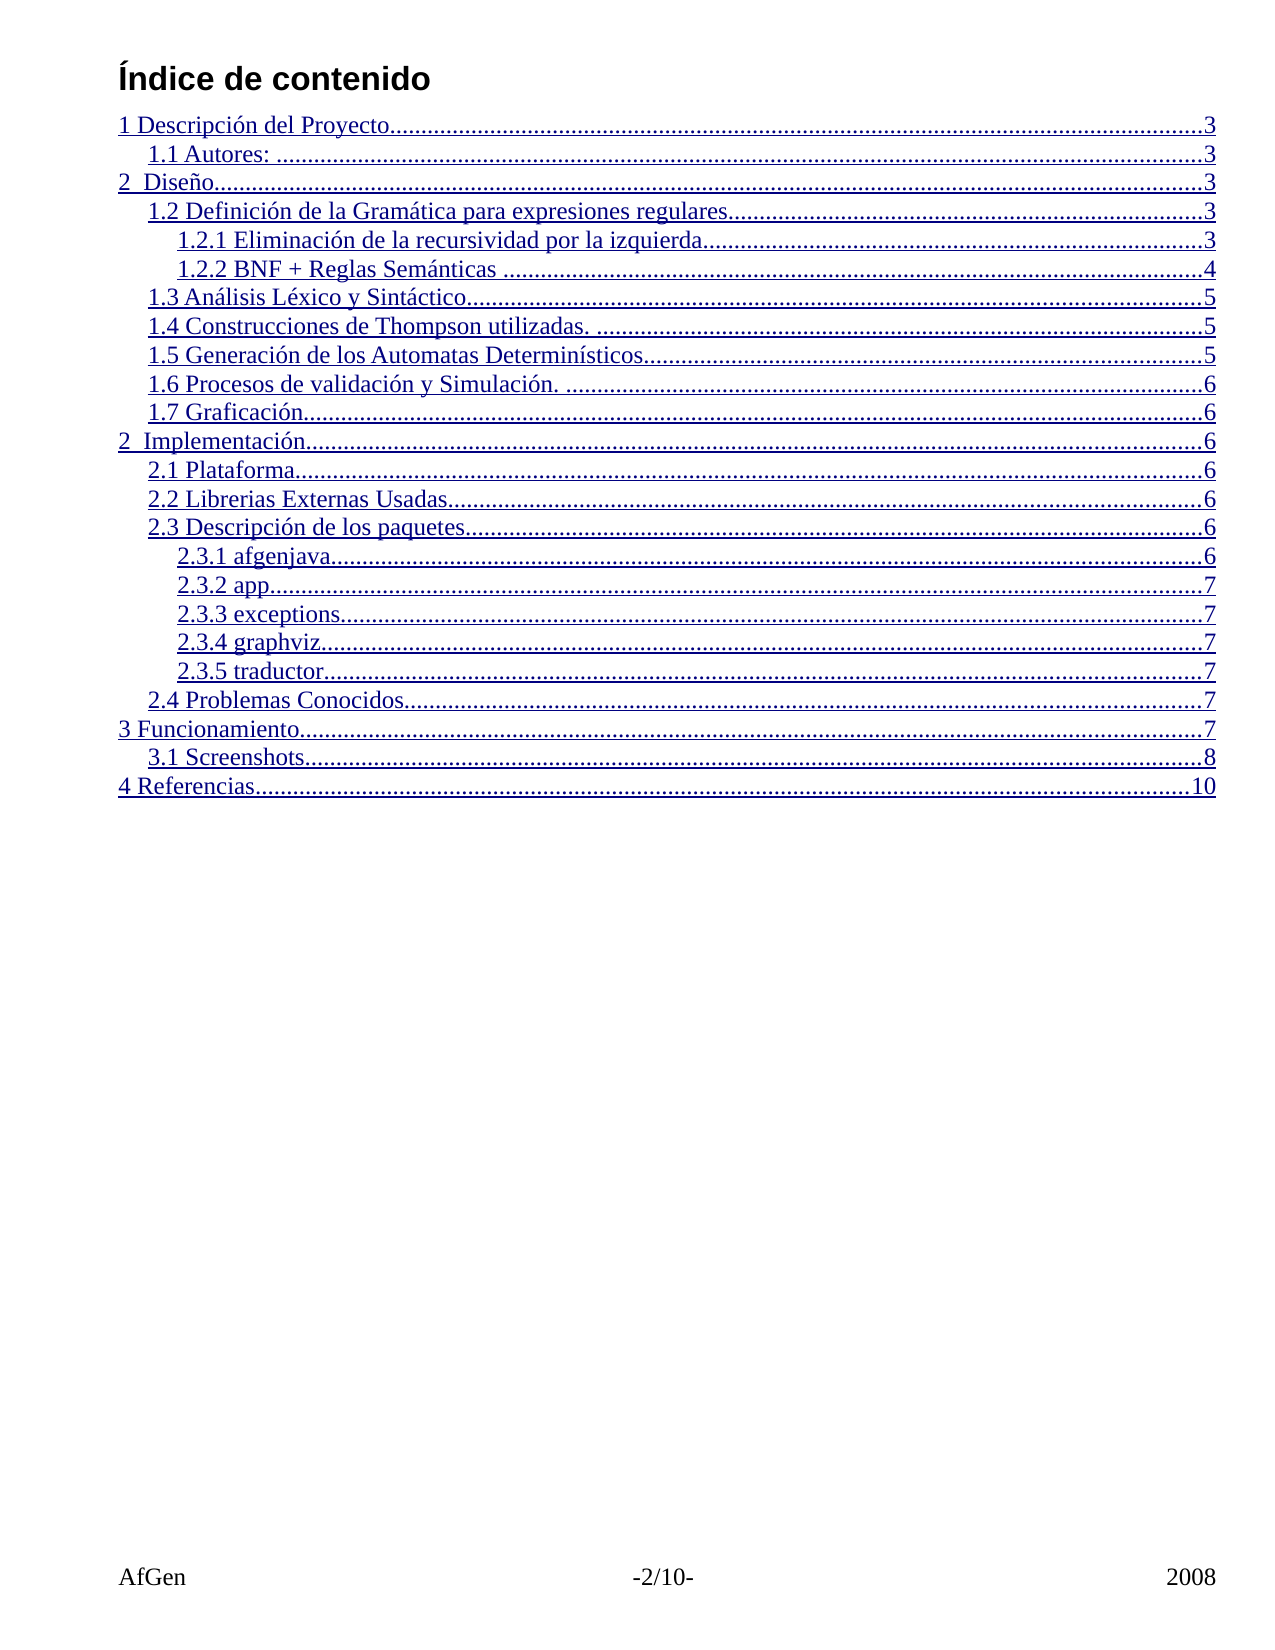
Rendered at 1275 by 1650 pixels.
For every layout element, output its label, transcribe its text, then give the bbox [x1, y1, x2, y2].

text 2.1 Plataforma 6 [148, 455, 1216, 480]
subtitle Índice de contenido [118, 59, 1216, 97]
text 1.2 Definición de la Gramática para expresiones regulares 3 [148, 196, 1216, 221]
text 1.7 Graficación 6 [148, 397, 1216, 422]
text 4 Referencias 10 [118, 771, 1216, 796]
text 1.5 Generación de los Automatas Determinísticos 5 [148, 340, 1216, 365]
text 2.3 Descripción de los paquetes 6 [148, 512, 1216, 537]
text 2.3.4 graphviz 7 [177, 627, 1216, 652]
text 1.6 Procesos de validación y Simulación. 6 [148, 369, 1216, 394]
text 2.3.3 exceptions 7 [177, 599, 1216, 624]
text 1.2.1 Eliminación de la recursividad por la izquierda 3 [177, 225, 1216, 250]
text 1.2.2 BNF + Reglas Semánticas 4 [177, 254, 1216, 279]
text 2.3.2 app 7 [177, 570, 1216, 595]
text 2 Implementación 6 [118, 426, 1216, 451]
text 2.3.1 afgenjava 6 [177, 541, 1216, 566]
text 2.2 Librerias Externas Usadas 6 [148, 484, 1216, 509]
text 2 Diseño 3 [118, 167, 1216, 192]
text 1 Descripción del Proyecto 3 [118, 110, 1216, 135]
text 3 Funcionamiento 7 [118, 714, 1216, 739]
text 2.4 Problemas Conocidos 7 [148, 685, 1216, 710]
text 1.1 Autores: 3 [148, 139, 1216, 164]
text 1.4 Construcciones de Thompson utilizadas. 5 [148, 311, 1216, 336]
text 3.1 Screenshots 8 [148, 742, 1216, 767]
text 1.3 Análisis Léxico y Sintáctico 5 [148, 282, 1216, 307]
text 2.3.5 traductor 7 [177, 656, 1216, 681]
